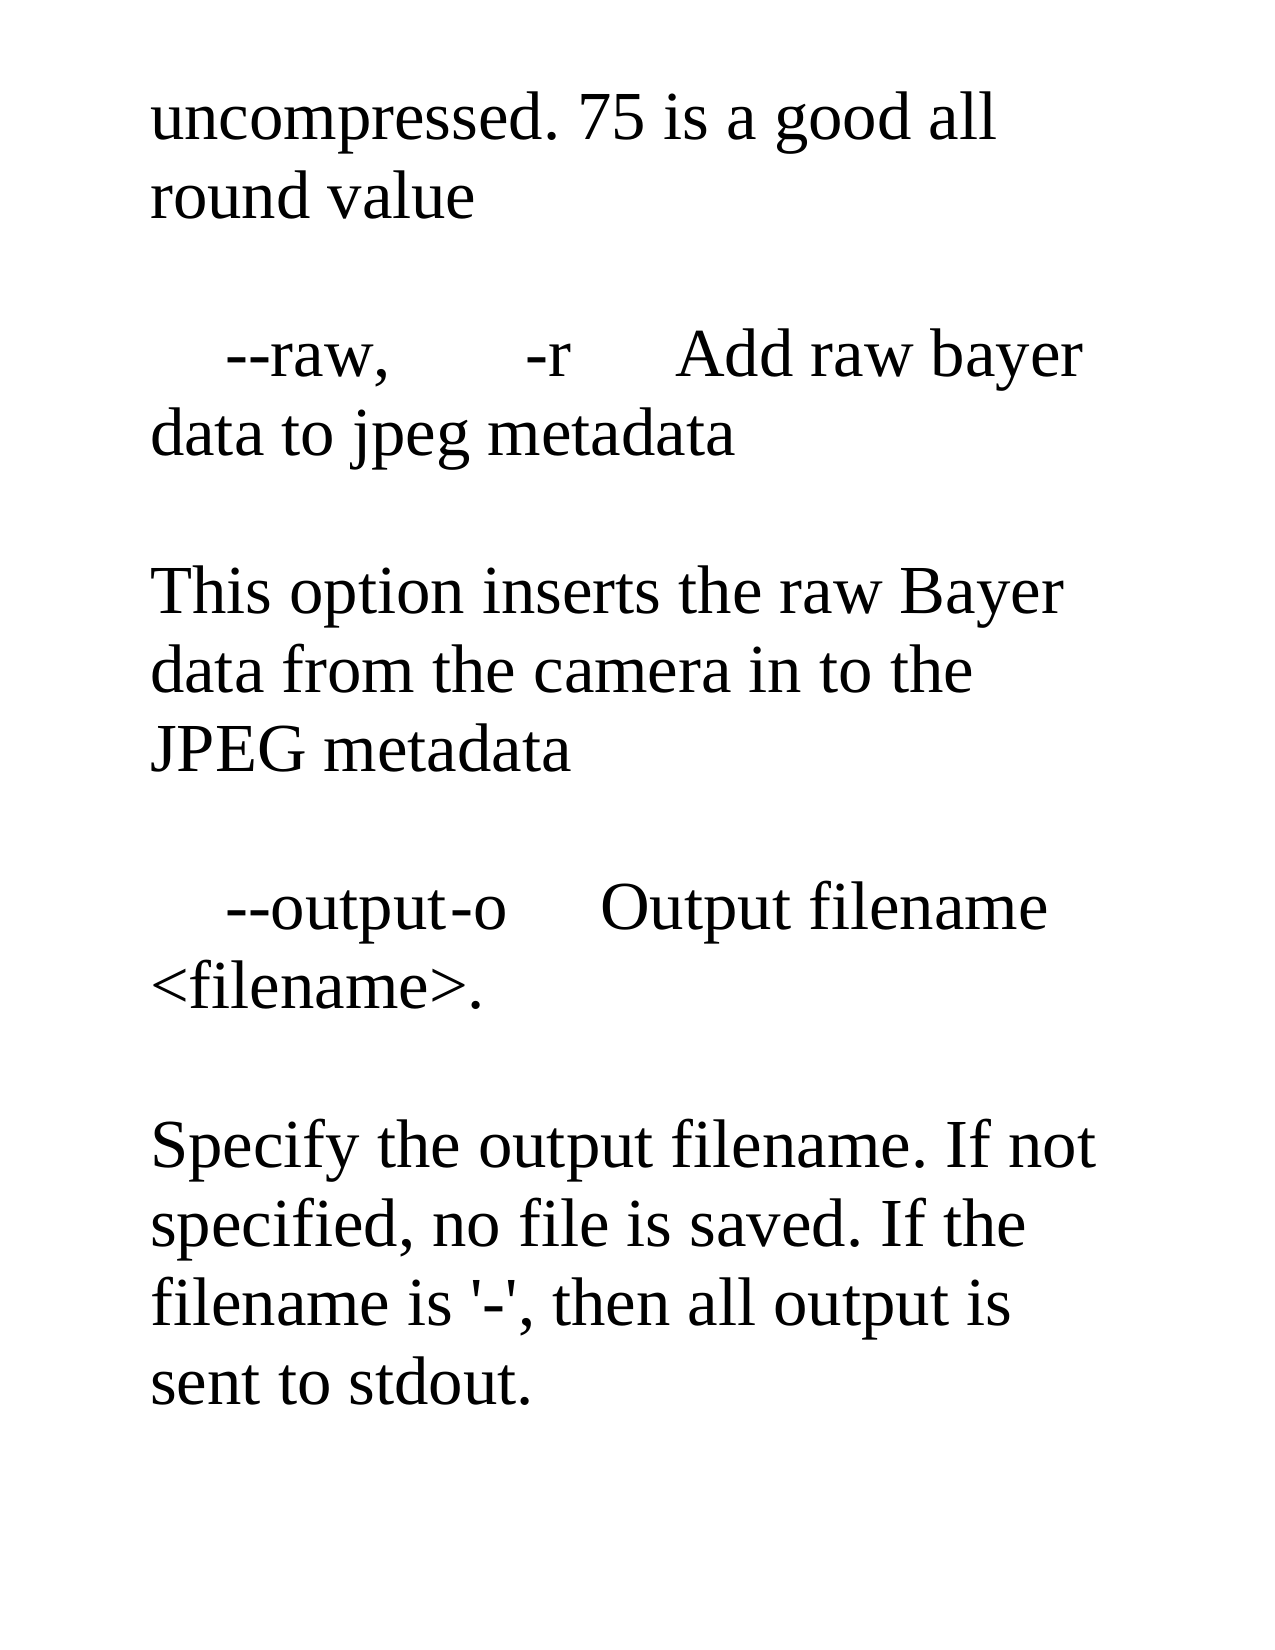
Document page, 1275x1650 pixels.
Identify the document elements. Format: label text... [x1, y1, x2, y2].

text Specify the output filename. If not specified, no file is saved. If the filename is '-', then all output is sent to stdout. [150, 1103, 1125, 1419]
text --raw, -r Add raw bayer data to jpeg metadata [150, 312, 1125, 470]
text This option inserts the raw Bayer data from the camera in to the JPEG metadata [150, 549, 1125, 787]
text uncompressed. 75 is a good all round value [150, 75, 1125, 233]
text --output -o Output filename <filename>. [150, 866, 1125, 1024]
